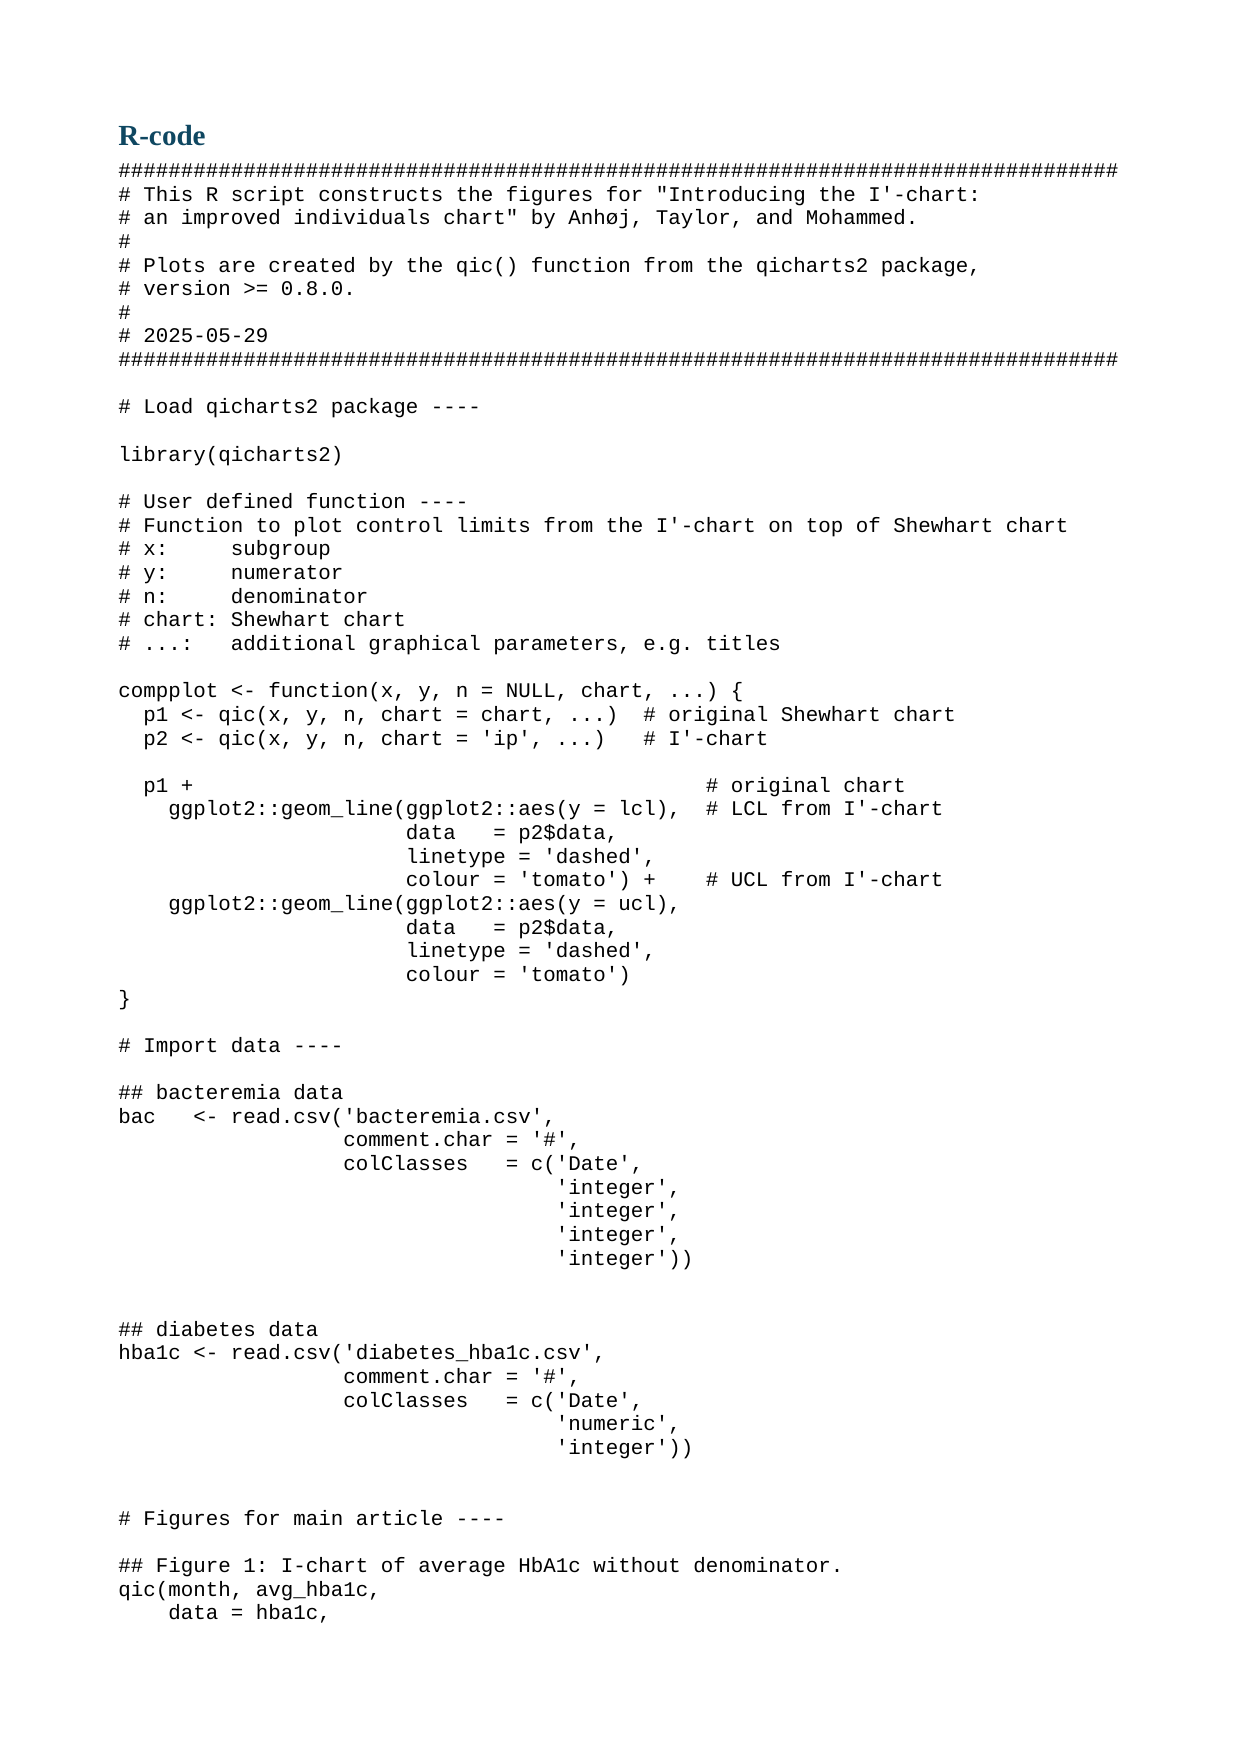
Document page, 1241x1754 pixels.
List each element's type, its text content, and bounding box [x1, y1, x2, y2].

text # n: denominator [118, 586, 1122, 609]
text data = hba1c, [118, 1602, 1122, 1626]
text colClasses = c('Date', [118, 1389, 1122, 1413]
text ggplot2::geom_line(ggplot2::aes(y = ucl), [118, 893, 1122, 917]
text 'numeric', [118, 1413, 1122, 1437]
text # This R script constructs the figures for "Introducing the I'-chart: [118, 184, 1122, 207]
text 'integer', [118, 1224, 1122, 1248]
text # Load qicharts2 package ---- [118, 396, 1122, 420]
text ## bacteremia data [118, 1082, 1122, 1106]
text compplot <- function(x, y, n = NULL, chart, ...) { [118, 680, 1122, 704]
text ## Figure 1: I-chart of average HbA1c without denominator. [118, 1555, 1122, 1579]
subtitle R-code [118, 118, 1122, 152]
text # [118, 231, 1122, 254]
text p1 <- qic(x, y, n, chart = chart, ...) # original Shewhart chart [118, 704, 1122, 727]
text colour = 'tomato') [118, 964, 1122, 988]
text comment.char = '#', [118, 1366, 1122, 1389]
text 'integer', [118, 1177, 1122, 1200]
text data = p2$data, [118, 917, 1122, 940]
text ggplot2::geom_line(ggplot2::aes(y = lcl), # LCL from I'-chart [118, 798, 1122, 822]
text hba1c <- read.csv('diabetes_hba1c.csv', [118, 1342, 1122, 1366]
text linetype = 'dashed', [118, 940, 1122, 964]
text comment.char = '#', [118, 1129, 1122, 1153]
text # ...: additional graphical parameters, e.g. titles [118, 633, 1122, 657]
text # User defined function ---- [118, 491, 1122, 515]
text } [118, 988, 1122, 1011]
text # Plots are created by the qic() function from the qicharts2 package, [118, 254, 1122, 278]
text colClasses = c('Date', [118, 1153, 1122, 1177]
text bac <- read.csv('bacteremia.csv', [118, 1106, 1122, 1129]
text data = p2$data, [118, 822, 1122, 846]
text colour = 'tomato') + # UCL from I'-chart [118, 869, 1122, 893]
text # y: numerator [118, 562, 1122, 586]
text ################################################################################ [118, 349, 1122, 373]
text # x: subgroup [118, 538, 1122, 562]
text ## diabetes data [118, 1319, 1122, 1342]
text p2 <- qic(x, y, n, chart = 'ip', ...) # I'-chart [118, 727, 1122, 751]
text # 2025-05-29 [118, 326, 1122, 349]
text p1 + # original chart [118, 775, 1122, 798]
text # Function to plot control limits from the I'-chart on top of Shewhart chart [118, 515, 1122, 538]
text qic(month, avg_hba1c, [118, 1579, 1122, 1602]
text # Import data ---- [118, 1035, 1122, 1058]
text 'integer')) [118, 1437, 1122, 1461]
text # [118, 302, 1122, 326]
text # an improved individuals chart" by Anhøj, Taylor, and Mohammed. [118, 207, 1122, 231]
text ################################################################################ [118, 160, 1122, 184]
text 'integer', [118, 1200, 1122, 1224]
text # chart: Shewhart chart [118, 609, 1122, 633]
text linetype = 'dashed', [118, 846, 1122, 869]
text 'integer')) [118, 1248, 1122, 1271]
text # version >= 0.8.0. [118, 278, 1122, 302]
text # Figures for main article ---- [118, 1508, 1122, 1531]
text library(qicharts2) [118, 444, 1122, 467]
